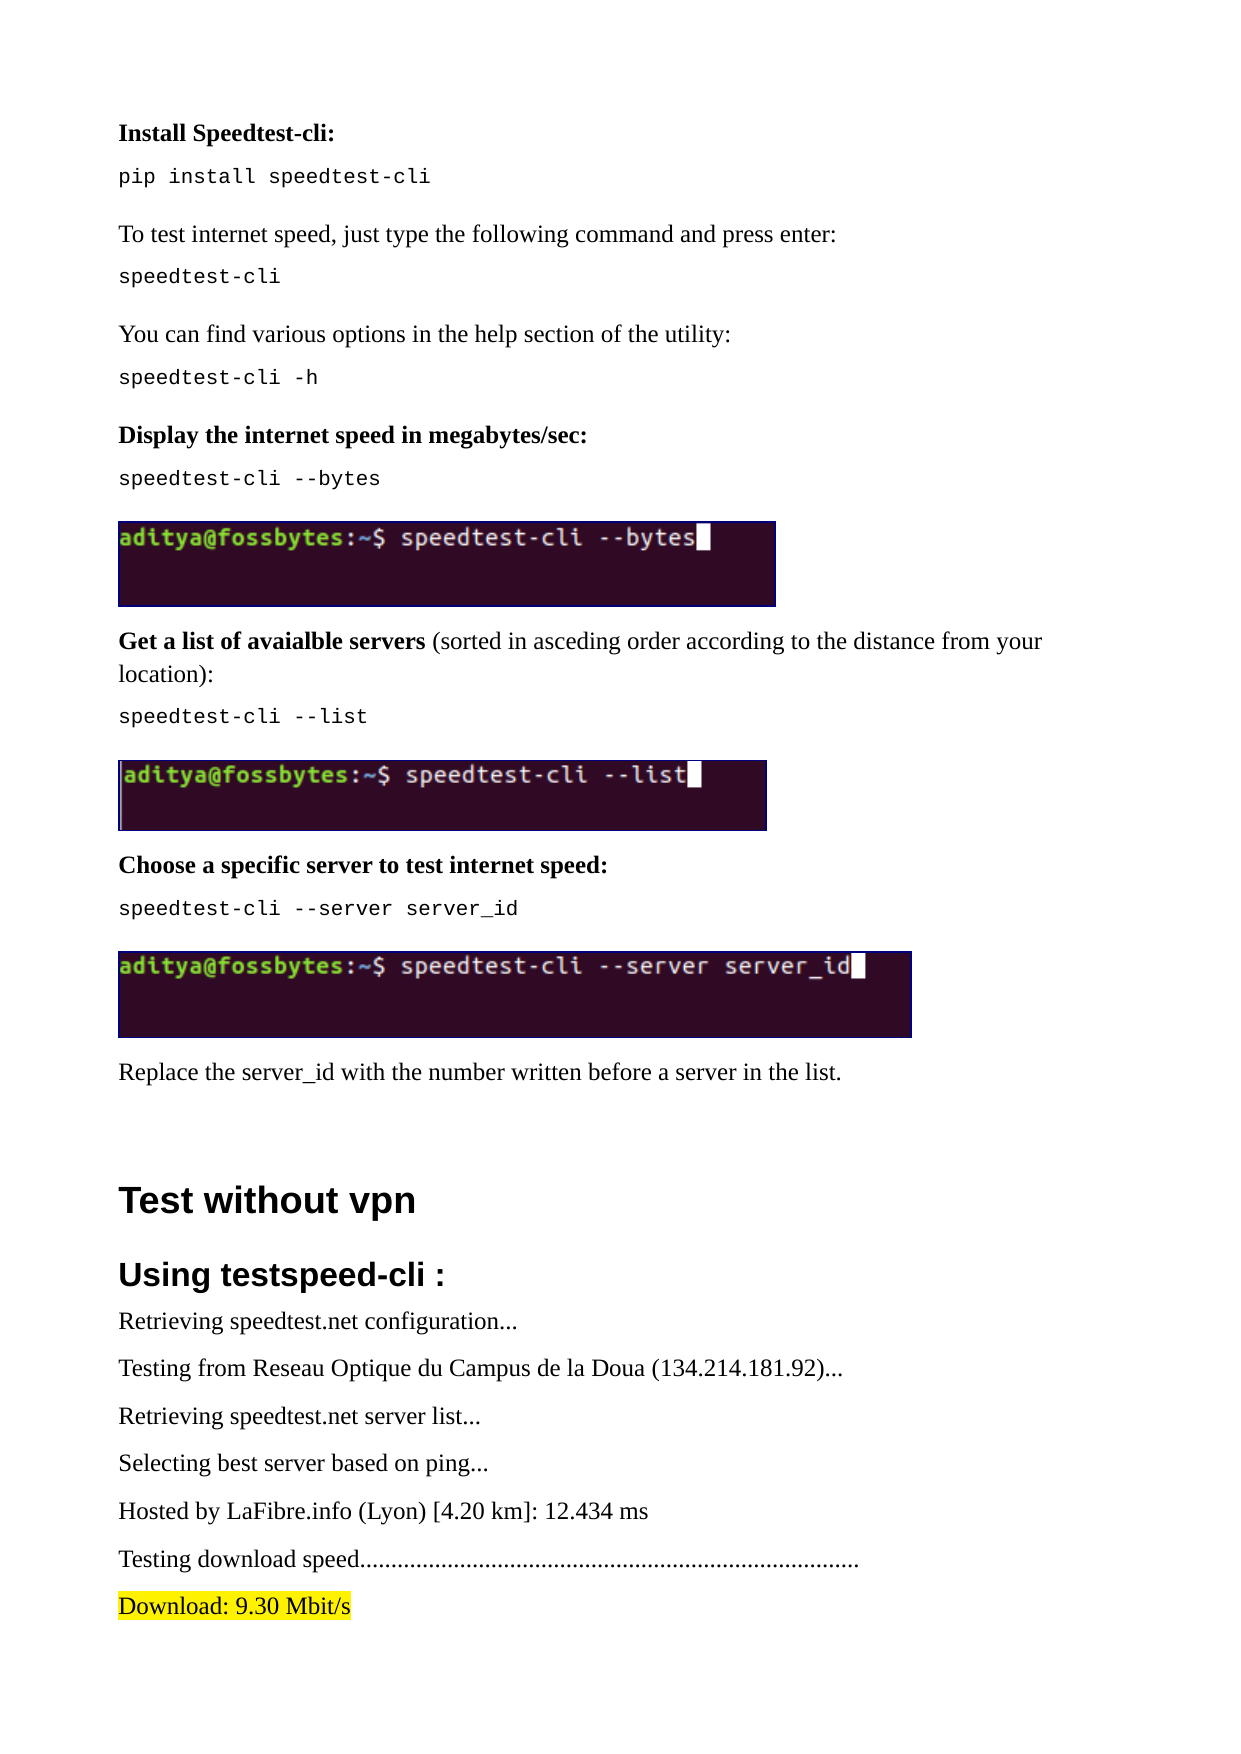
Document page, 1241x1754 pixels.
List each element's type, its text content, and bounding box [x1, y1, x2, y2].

text Choose a specific server to test internet speed: [118, 850, 1122, 879]
text To test internet speed, just type the following command and press enter: [118, 219, 1122, 248]
text Testing download speed................................................................................ [118, 1544, 1122, 1572]
text Hosted by LaFibre.info (Lyon) [4.20 km]: 12.434 ms [118, 1496, 1122, 1525]
picture [120, 523, 774, 605]
text Get a list of avaialble servers (sorted in asceding order according to the distance from your location): [118, 626, 1122, 688]
text speedtest-cli --bytes [118, 468, 1122, 492]
picture [120, 761, 765, 830]
text Retrieving speedtest.net server list... [118, 1401, 1122, 1430]
text Replace the server_id with the number written before a server in the list. [118, 1057, 1122, 1086]
text Testing from Reseau Optique du Campus de la Doua (134.214.181.92)... [118, 1353, 1122, 1382]
text You can find various options in the help section of the utility: [118, 319, 1122, 348]
text Selecting best server based on ping... [118, 1448, 1122, 1477]
text speedtest-cli --server server_id [118, 898, 1122, 922]
text speedtest-cli -h [118, 367, 1122, 391]
text speedtest-cli [118, 266, 1122, 290]
text Retrieving speedtest.net configuration... [118, 1306, 1122, 1334]
text Display the internet speed in megabytes/sec: [118, 420, 1122, 449]
text pip install speedtest-cli [118, 166, 1122, 189]
subtitle Using testspeed-cli : [118, 1254, 1122, 1293]
picture [120, 953, 910, 1037]
text speedtest-cli --list [118, 706, 1122, 730]
text Install Speedtest-cli: [118, 118, 1122, 147]
text Download: 9.30 Mbit/s [118, 1591, 1122, 1620]
subtitle Test without vpn [118, 1178, 1122, 1221]
